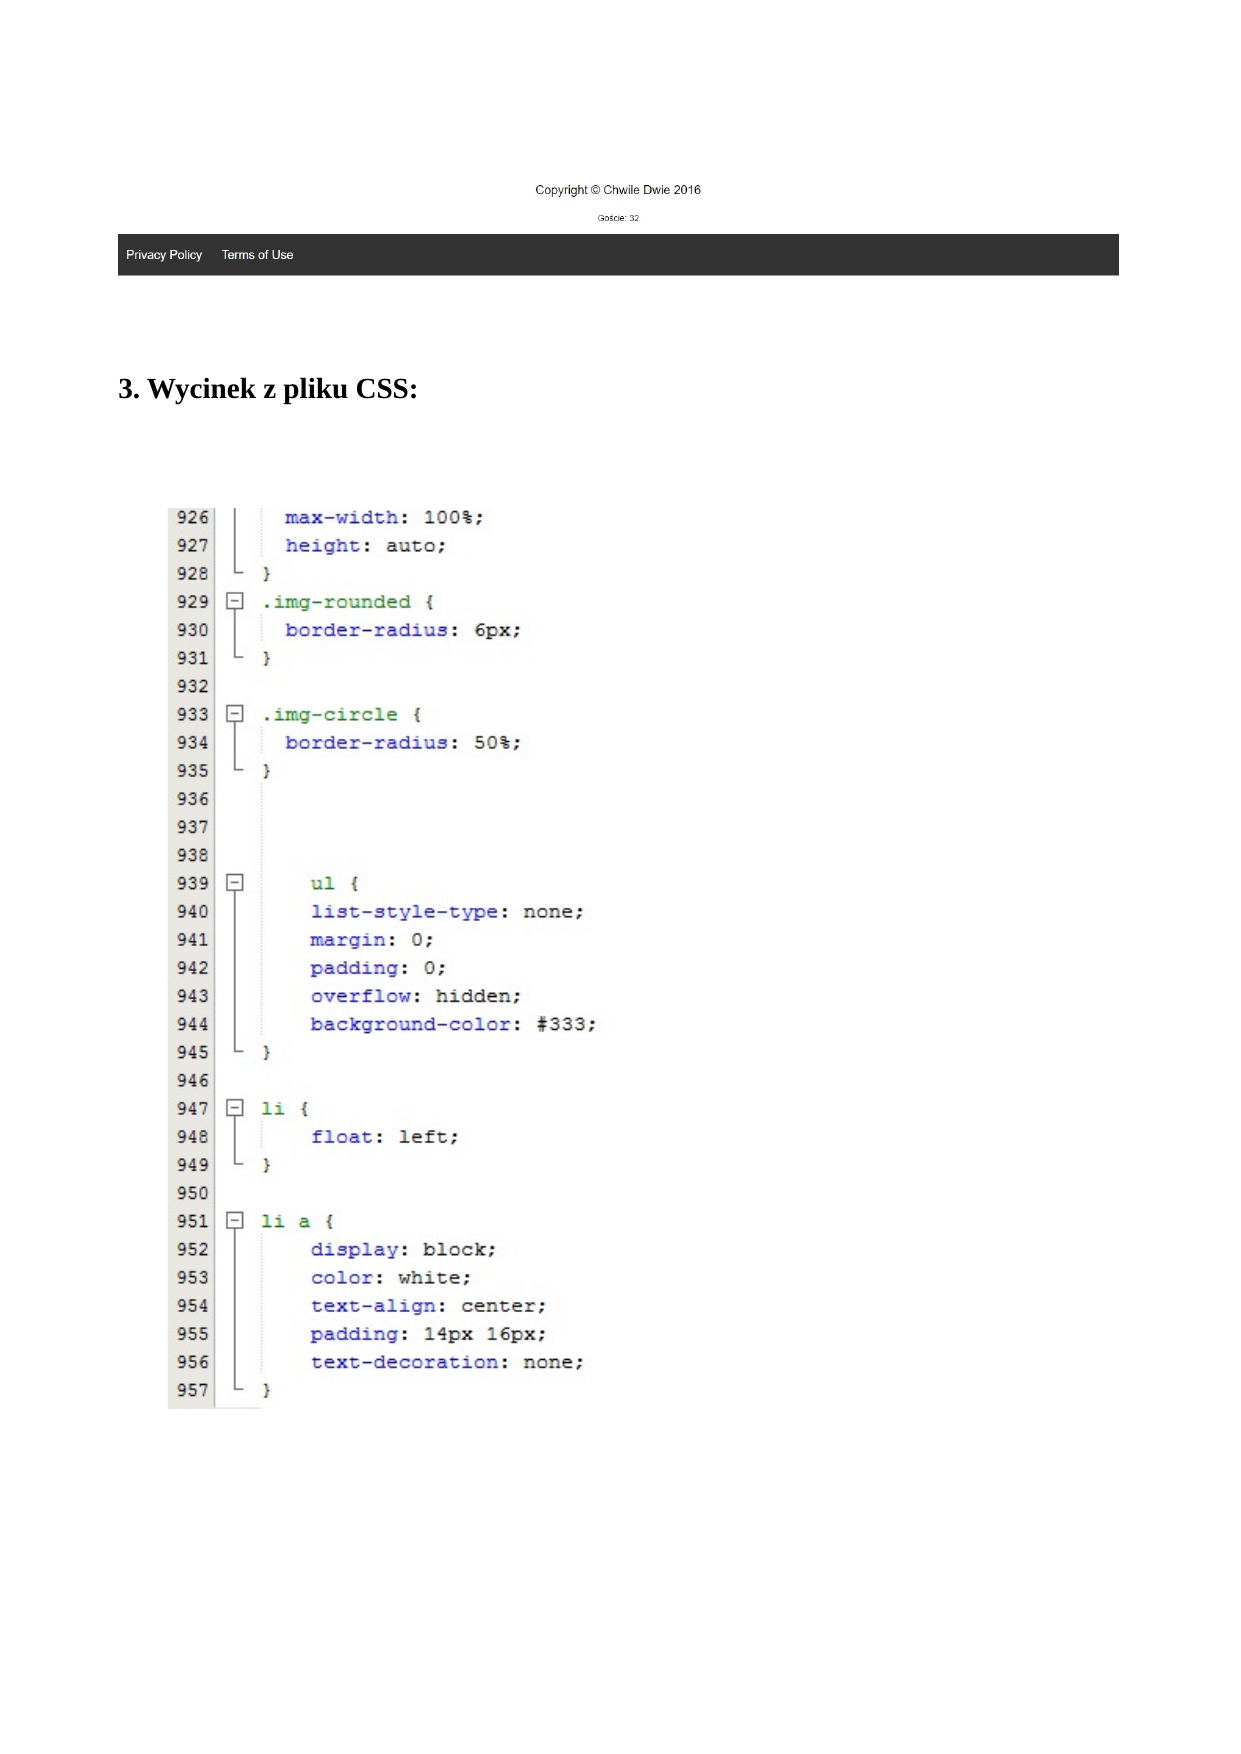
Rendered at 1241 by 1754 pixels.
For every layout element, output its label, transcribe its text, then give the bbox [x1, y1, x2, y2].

picture [167, 508, 1073, 1409]
picture [118, 164, 1122, 279]
list 3. Wycinek z pliku CSS: [118, 371, 1122, 404]
